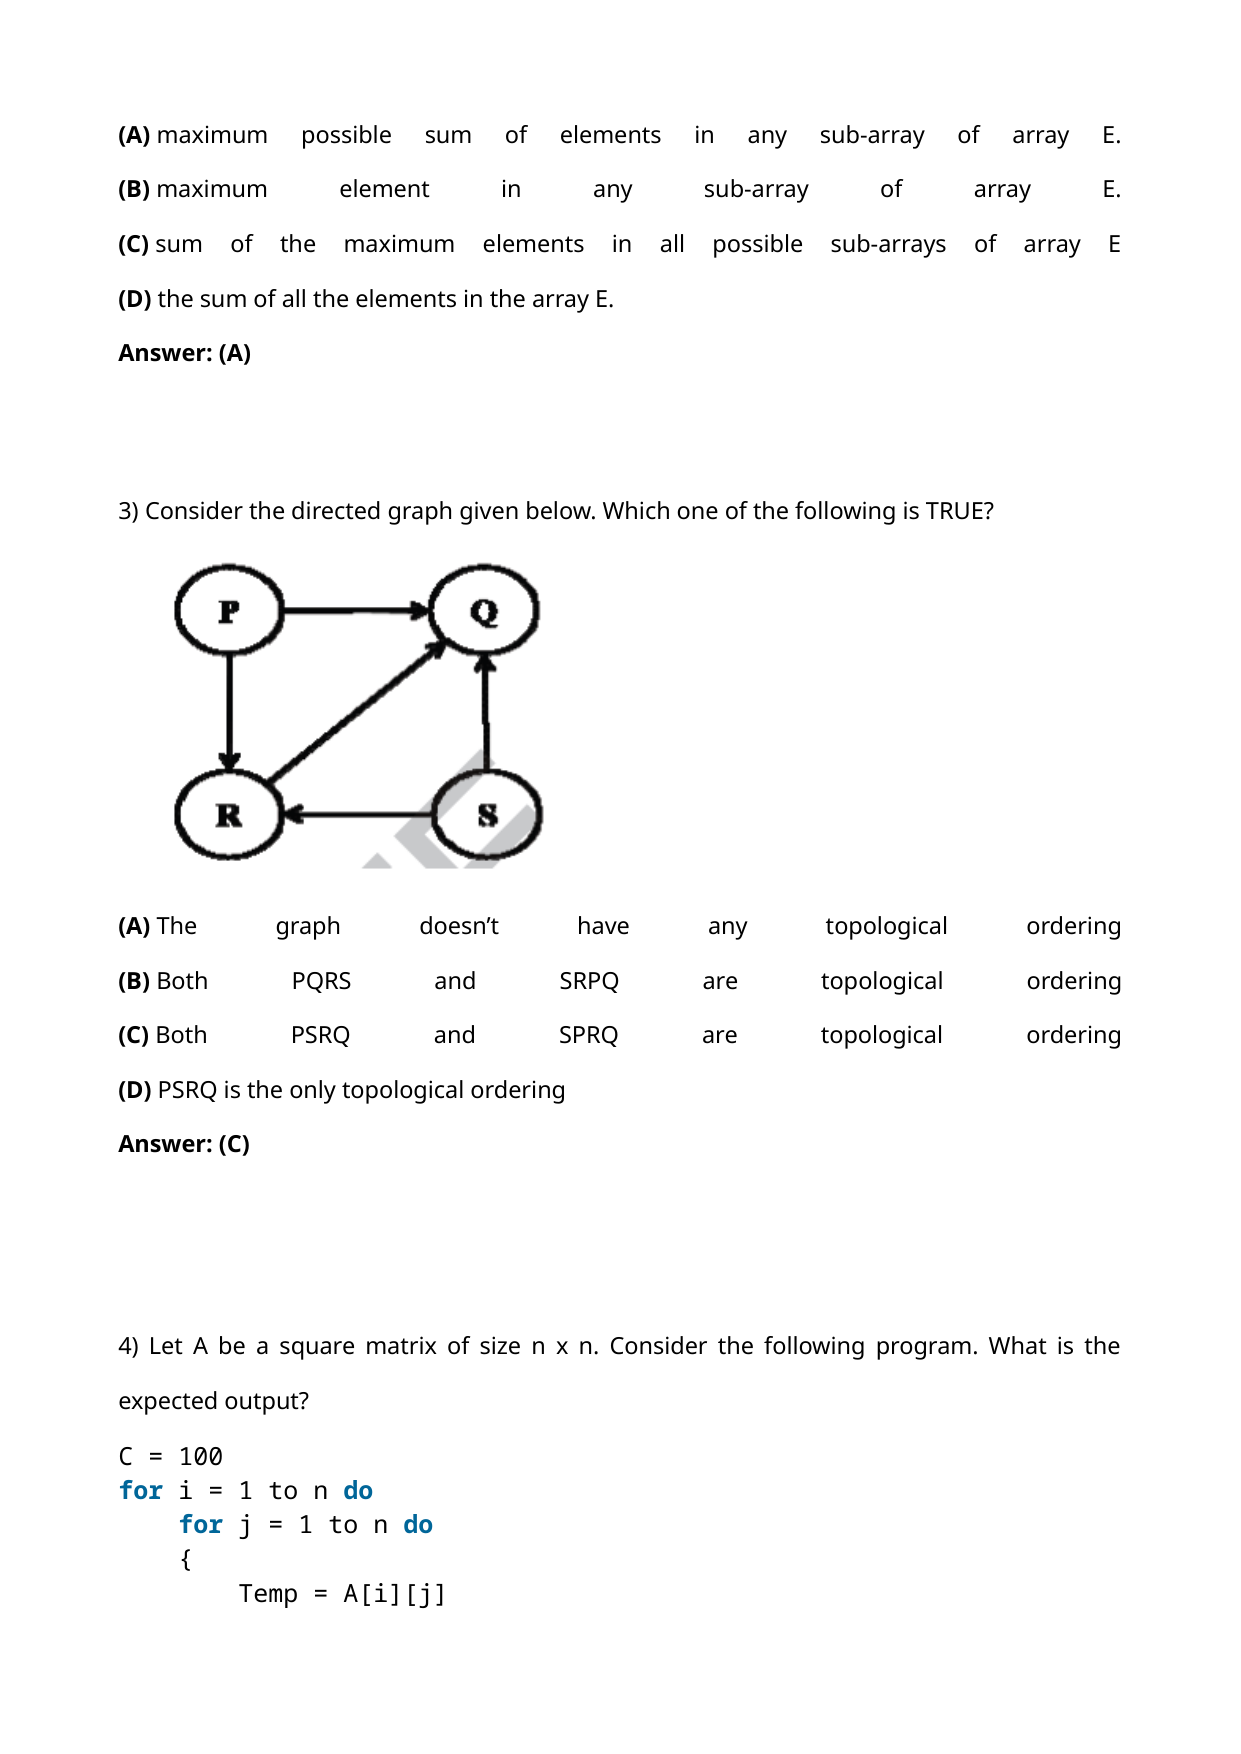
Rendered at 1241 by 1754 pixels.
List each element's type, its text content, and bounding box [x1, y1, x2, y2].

text Answer: (C) [118, 1128, 1122, 1160]
text (A) maximum possible sum of elements in any sub-array of array E. (B) maximum element in any sub-array of array E. (C) sum of the maximum elements in all possible sub-arrays of array E (D) the sum of all the elements in the array E. [118, 118, 1122, 314]
table_header C = 100 for i = 1 to n do for j = 1 to n do { Temp = A[i][j] [118, 1439, 470, 1609]
picture [118, 549, 561, 872]
text (A) The graph doesn’t have any topological ordering (B) Both PQRS and SRPQ are topological ordering (C) Both PSRQ and SPRQ are topological ordering (D) PSRQ is the only topological ordering [118, 549, 1122, 1105]
text 3) Consider the directed graph given below. Which one of the following is TRUE? [118, 495, 1122, 527]
text 4) Let A be a square matrix of size n x n. Consider the following program. What is the expected output? [118, 1329, 1122, 1416]
text Answer: (A) [118, 336, 1122, 368]
